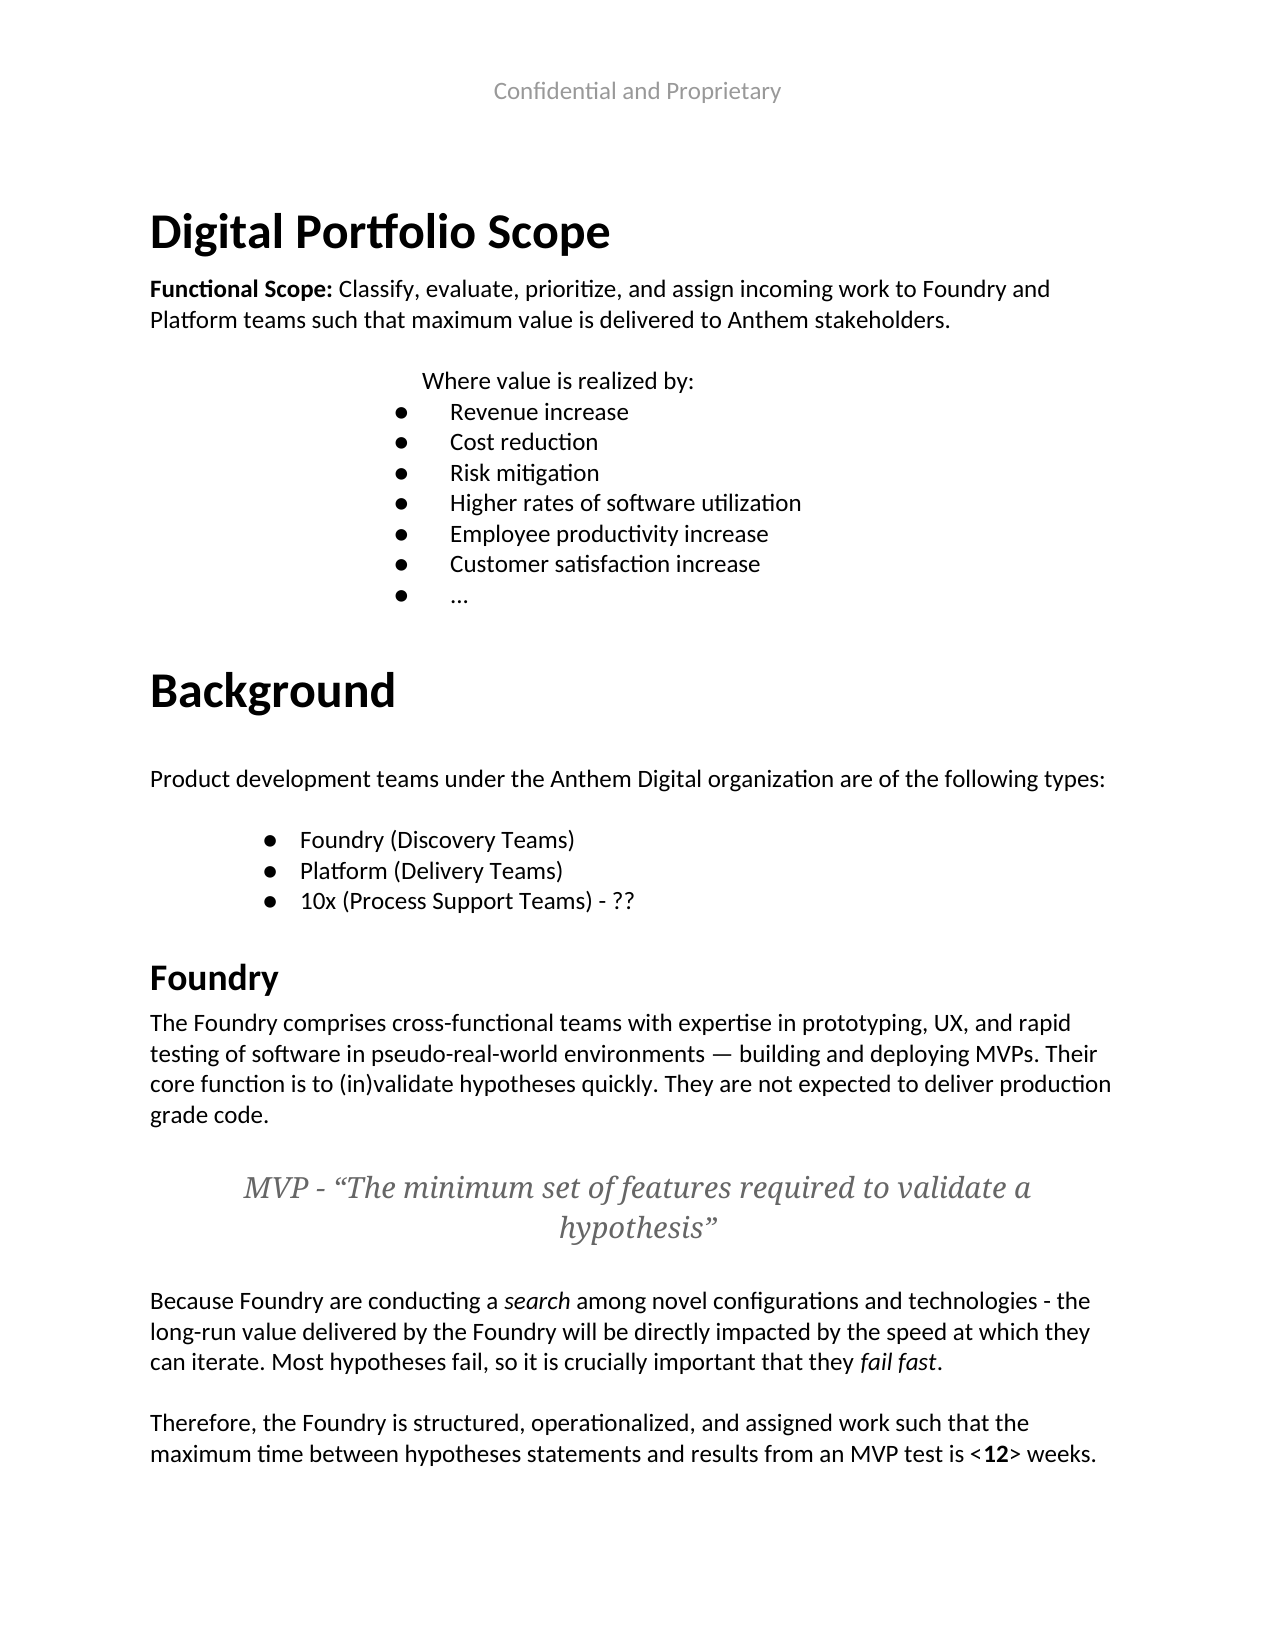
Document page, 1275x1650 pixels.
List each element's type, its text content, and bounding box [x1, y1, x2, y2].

subtitle Digital Portfolio Scope [150, 200, 1125, 261]
list 10x (Process Support Teams) - ?? [262, 885, 1125, 916]
list Risk mitigation [150, 457, 1125, 487]
text Because Foundry are conducting a search among novel configurations and technologies - the long-run value delivered by the Foundry will be directly impacted by the speed at which they can iterate. Most hypotheses fail, so it is crucially important that they fail fast. [150, 1285, 1125, 1377]
text Where value is realized by: [150, 365, 1125, 396]
list Cost reduction [150, 426, 1125, 457]
list Platform (Delivery Teams) [262, 855, 1125, 885]
text The Foundry comprises cross-functional teams with expertise in prototyping, UX, and rapid testing of software in pseudo-real-world environments — building and deploying MVPs. Their core function is to (in)validate hypotheses quickly. They are not expected to deliver production grade code. [150, 1008, 1125, 1130]
subtitle Foundry [150, 953, 1125, 999]
text Functional Scope: Classify, evaluate, prioritize, and assign incoming work to Foundry and Platform teams such that maximum value is delivered to Anthem stakeholders. [150, 273, 1125, 334]
list Employee productivity increase [150, 518, 1125, 548]
list Customer satisfaction increase [150, 548, 1125, 579]
list Higher rates of software utilization [150, 487, 1125, 518]
text Therefore, the Foundry is structured, operationalized, and assigned work such that the maximum time between hypotheses statements and results from an MVP test is <12> weeks. [150, 1407, 1125, 1468]
subtitle Background [150, 659, 1125, 720]
list Foundry (Discovery Teams) [262, 824, 1125, 855]
list ... [150, 579, 1125, 609]
text Product development teams under the Anthem Digital organization are of the following types: [150, 763, 1125, 794]
list Revenue increase [150, 396, 1125, 426]
subtitle MVP - “The minimum set of features required to validate a hypothesis” [206, 1167, 1069, 1247]
